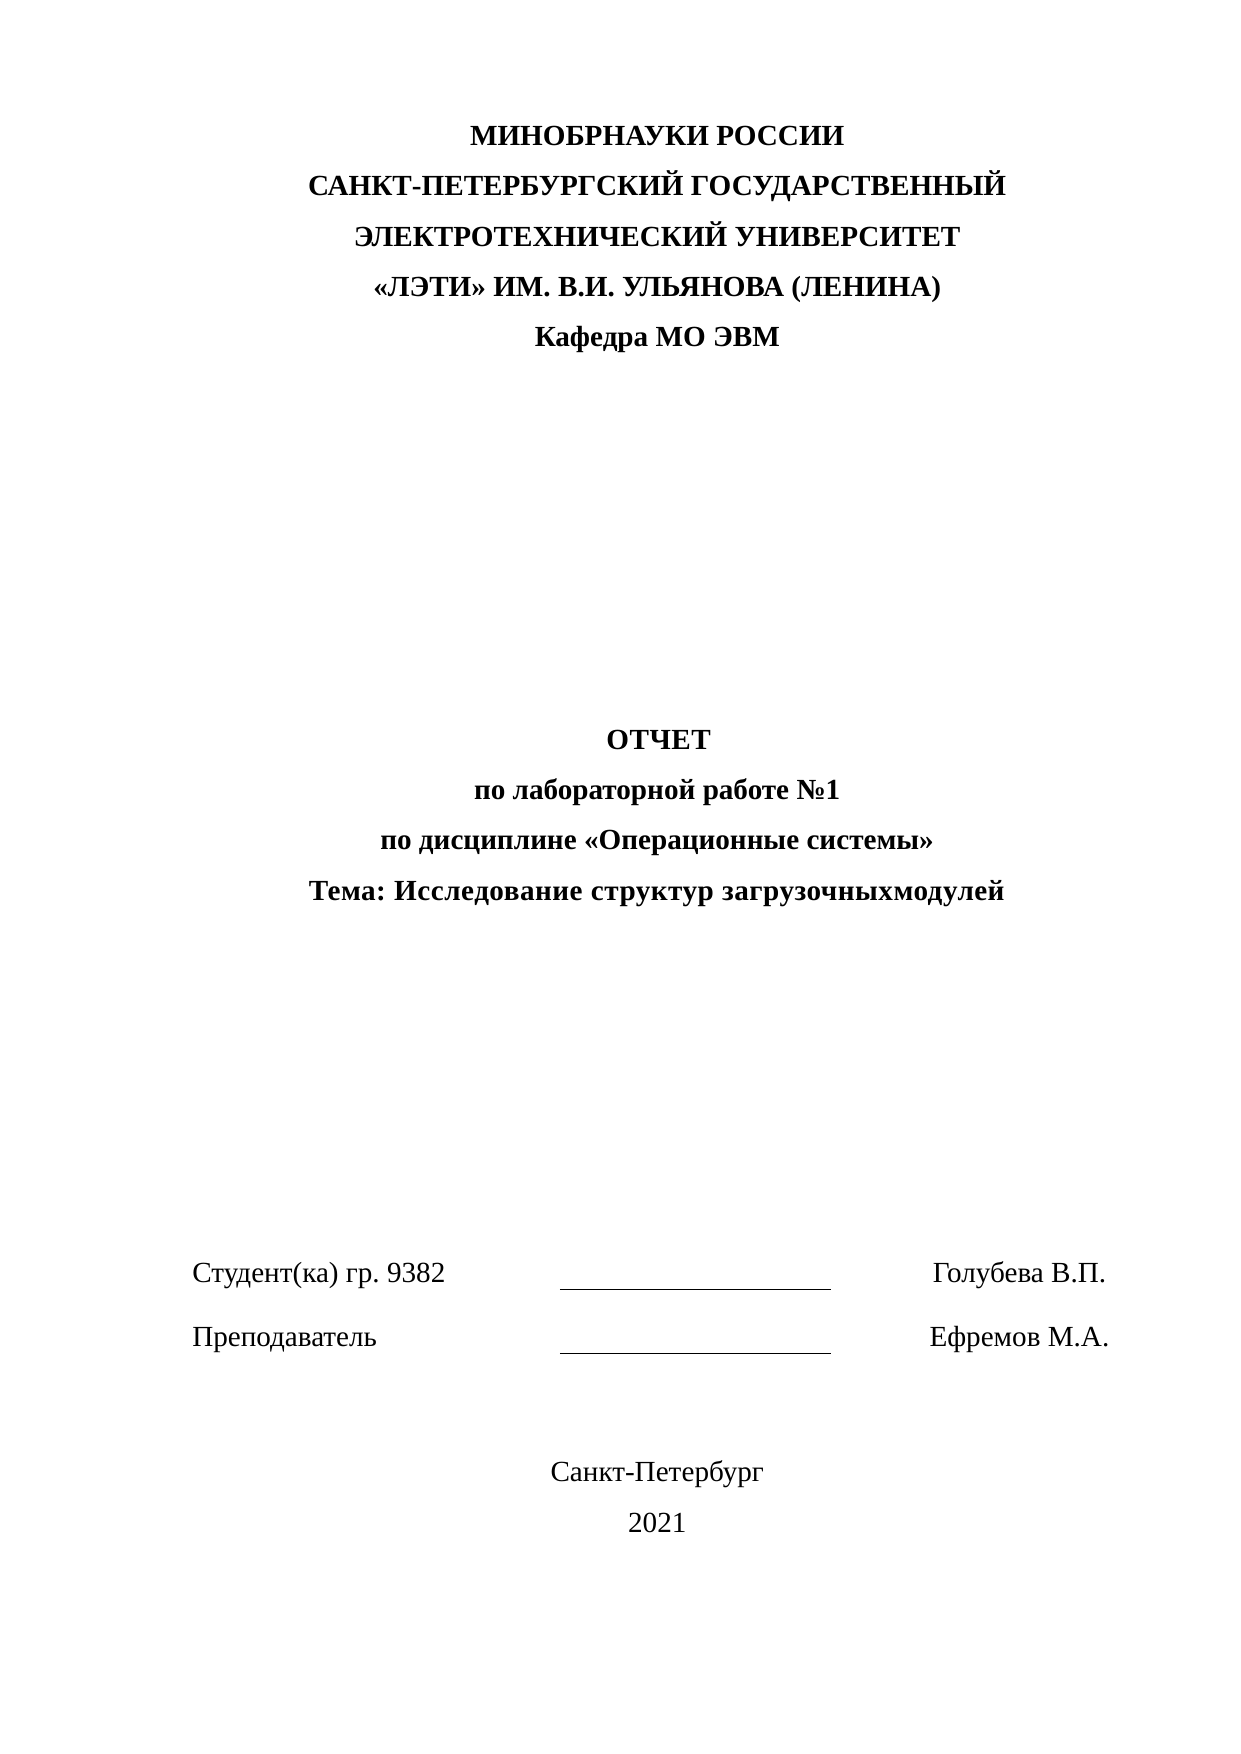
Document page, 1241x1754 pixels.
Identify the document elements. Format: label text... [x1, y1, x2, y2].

table_header Студент(ка) гр. 9382 [107, 1225, 560, 1289]
text «ЛЭТИ» им. В.И. Ульянова (Ленина) [118, 269, 1122, 303]
text Санкт-Петербургский государственный [118, 168, 1122, 202]
text 2021 [118, 1505, 1122, 1538]
text МИНОБРНАУКИ РОССИИ [118, 118, 1122, 152]
text отчет [118, 722, 1122, 755]
table_header Голубева В.П. [831, 1225, 1133, 1289]
table_cell [560, 1290, 831, 1353]
table_header [560, 1225, 831, 1289]
table_cell Преподаватель [107, 1289, 560, 1353]
text Кафедра МО ЭВМ [118, 319, 1122, 353]
text по дисциплине «Операционные системы» [118, 822, 1122, 856]
text по лабораторной работе №1 [118, 772, 1122, 806]
text Санкт-Петербург [118, 1454, 1122, 1488]
text электротехнический университет [118, 219, 1122, 252]
table_cell Ефремов М.А. [831, 1289, 1133, 1353]
text Тема: Исследование структур загрузочныхмодулей [118, 873, 1122, 906]
